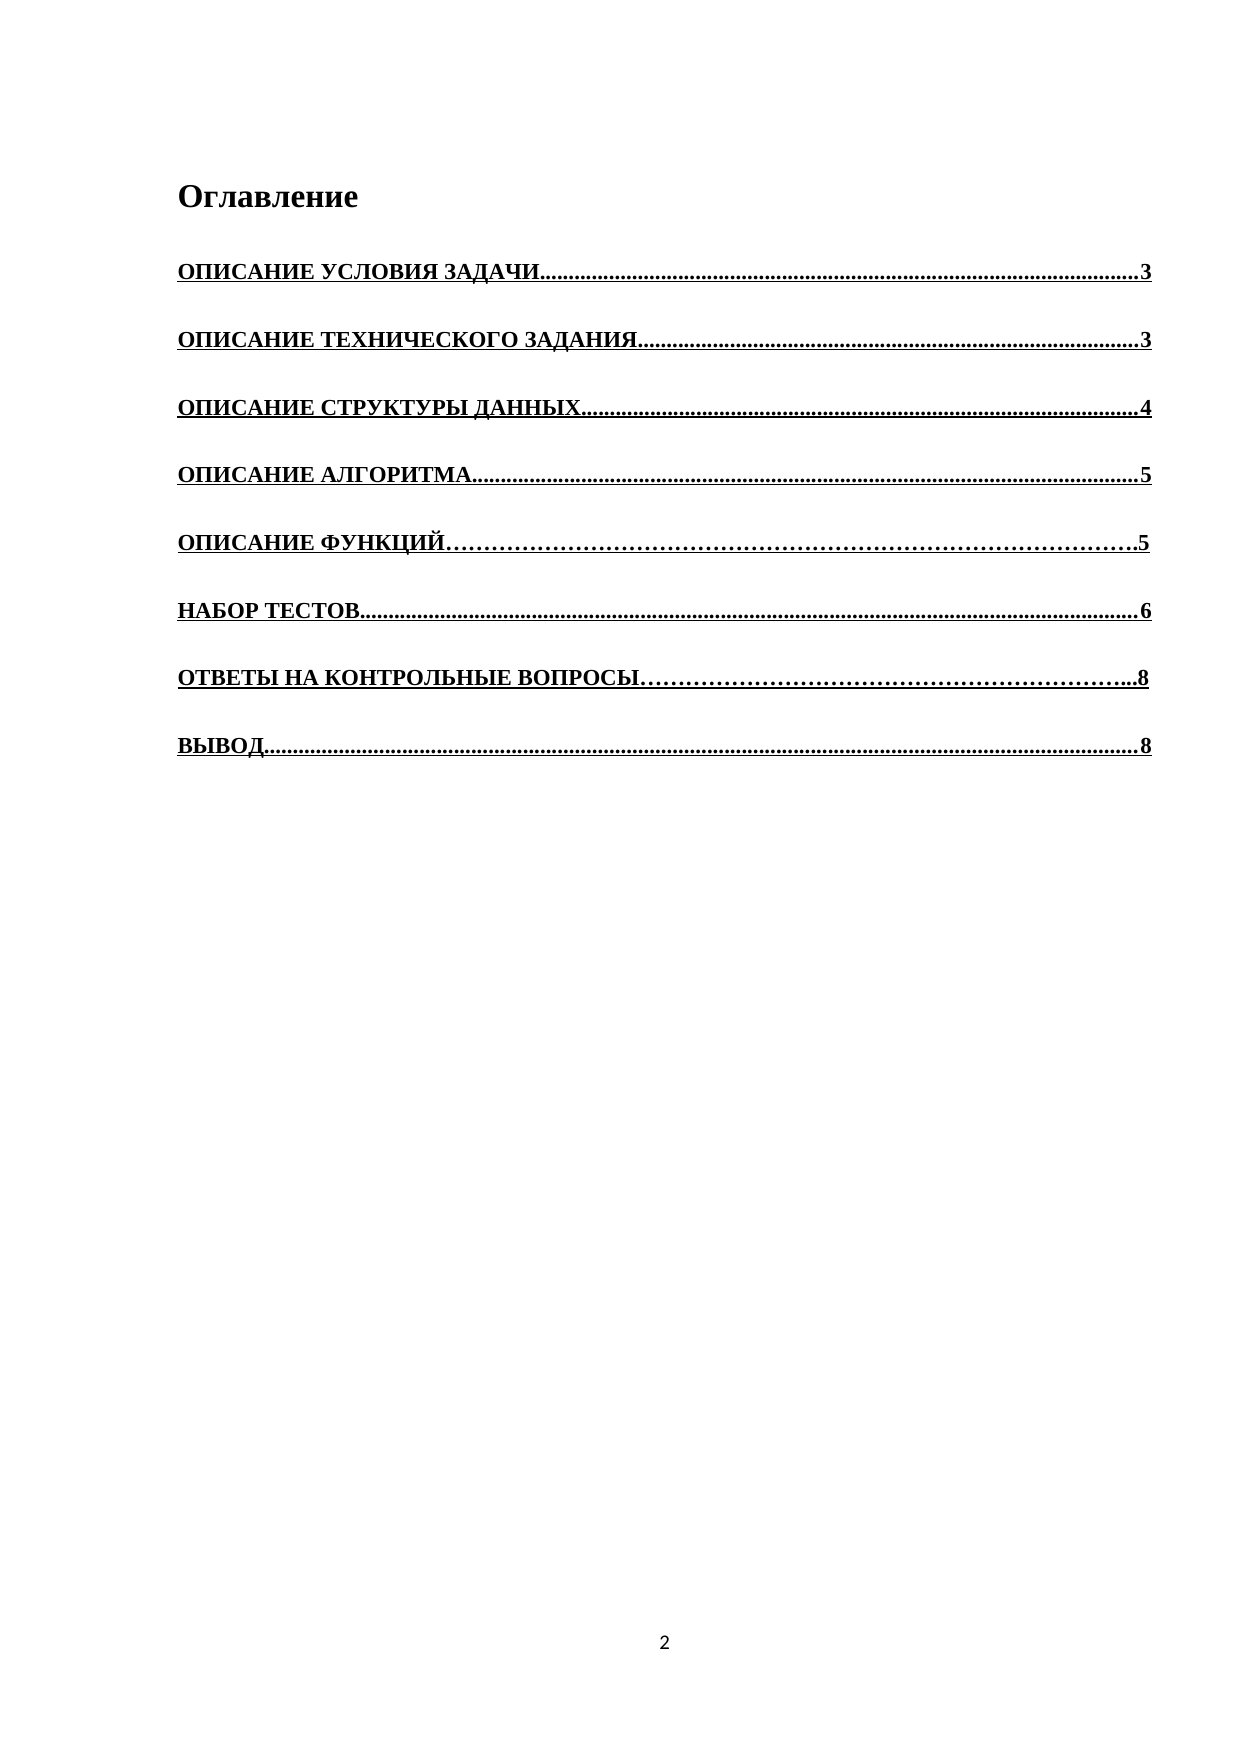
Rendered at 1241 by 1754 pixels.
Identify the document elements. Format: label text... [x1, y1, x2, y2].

text Описание условия задачи 3 [177, 258, 1152, 281]
text Описание технического задания 3 [177, 326, 1152, 349]
text Описание структуры данных 4 [177, 394, 1152, 416]
text Вывод 8 [177, 732, 1152, 755]
text Набор тестов 6 [177, 597, 1152, 620]
list ОПИСАНИЕ ФУНКЦИЙ……………………………………………………………………………….5 [177, 529, 1152, 555]
text Ответы на контрольные вопросы………………………………………………………...8 [177, 664, 1152, 691]
text Описание алгоритма 5 [177, 461, 1152, 484]
subtitle Оглавление [177, 177, 1152, 215]
